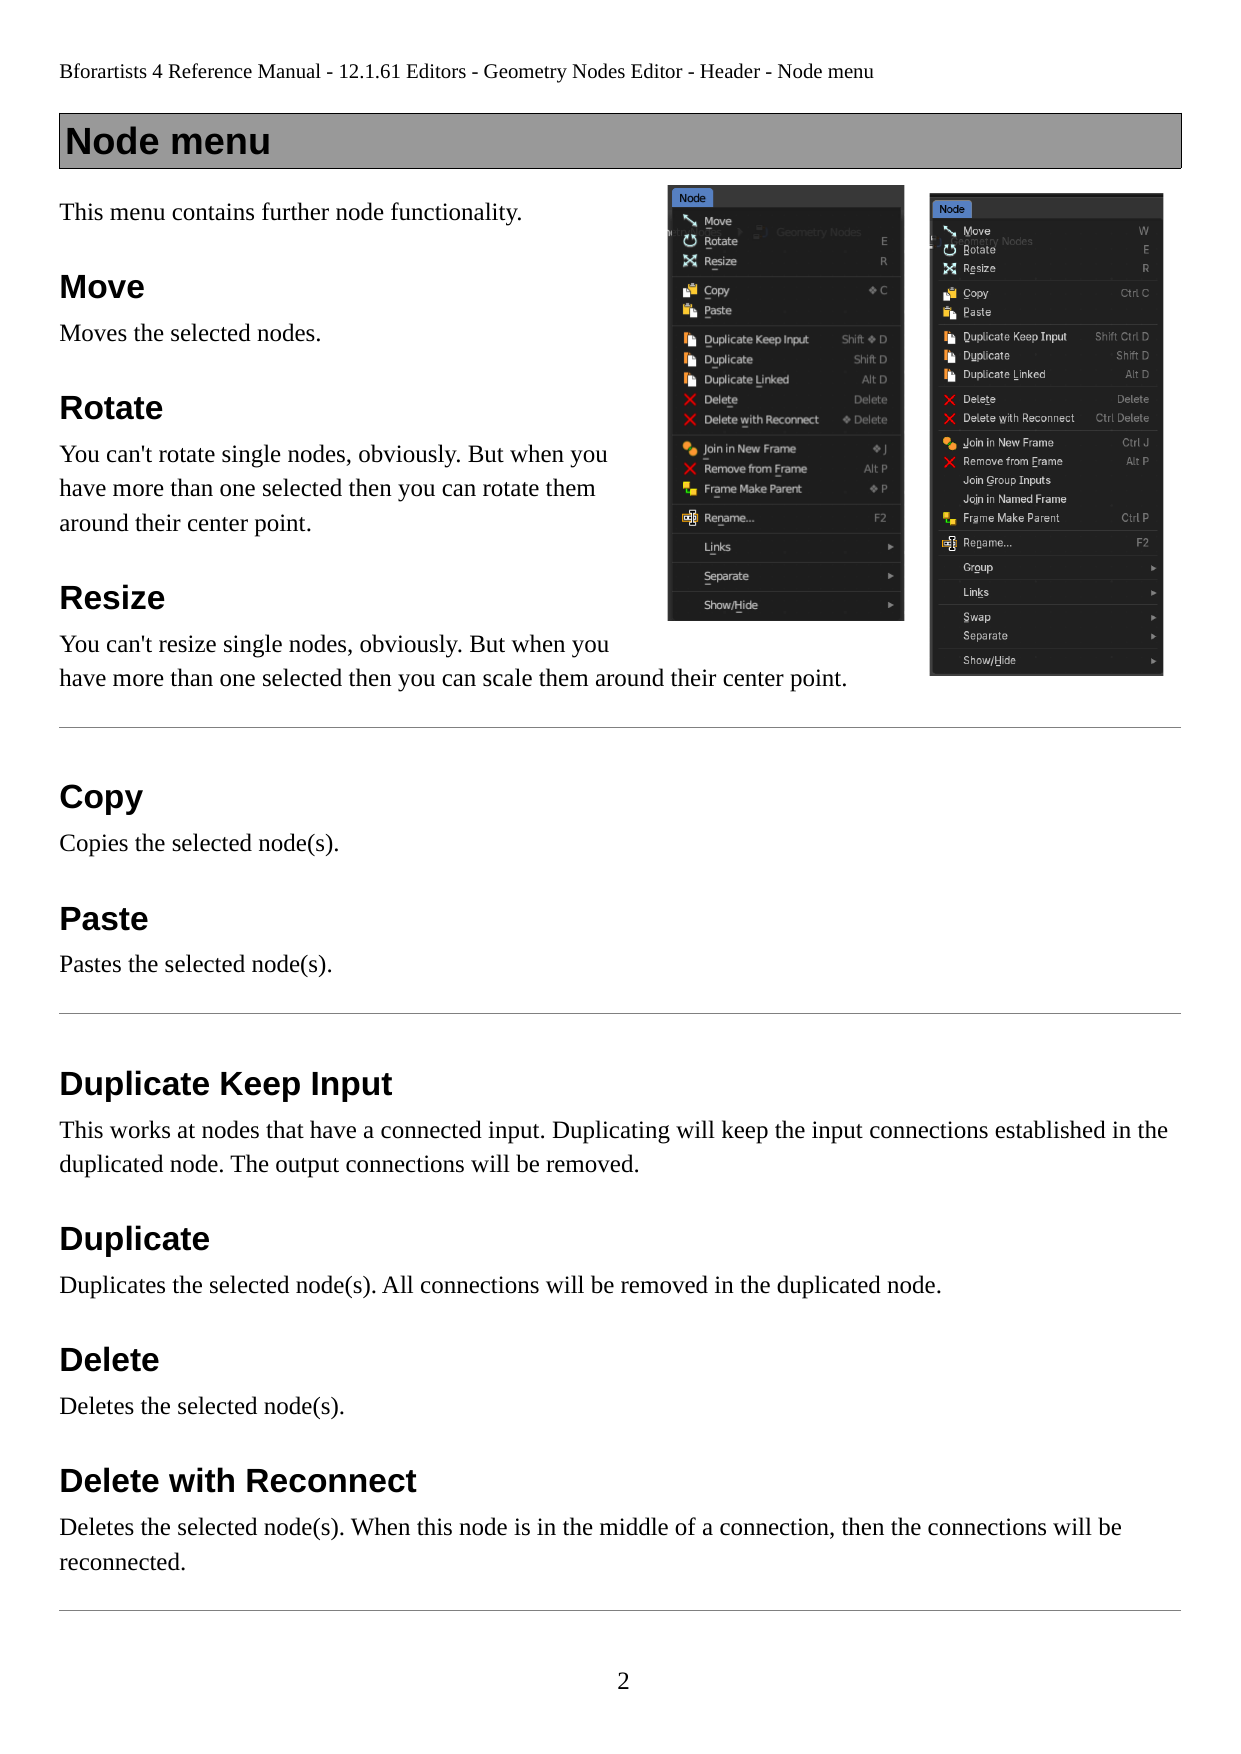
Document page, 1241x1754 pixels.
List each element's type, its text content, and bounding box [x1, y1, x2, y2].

text Copies the selected node(s). [59, 828, 1181, 857]
text [905, 318, 929, 346]
text Pastes the selected node(s). [59, 949, 1181, 978]
subtitle Duplicate Keep Input [59, 1063, 1181, 1102]
text Deletes the selected node(s). [59, 1391, 1181, 1420]
subtitle [905, 267, 929, 305]
text You can't rotate single nodes, obviously. But when you have more than one selected then you can rotate them around their center point. [59, 439, 667, 536]
subtitle [905, 578, 929, 616]
subtitle [1164, 578, 1181, 616]
subtitle [1164, 388, 1181, 426]
picture [929, 193, 1164, 676]
subtitle [905, 388, 929, 426]
subtitle Resize [59, 578, 667, 616]
subtitle Delete with Reconnect [59, 1461, 1181, 1500]
table_header Node menu [60, 114, 1181, 168]
subtitle Copy [59, 777, 1181, 816]
subtitle [1164, 267, 1181, 305]
subtitle Move [59, 267, 667, 305]
text You can't resize single nodes, obviously. But when you have more than one selected then you can scale them around their center point. [59, 629, 1181, 692]
subtitle Rotate [59, 388, 667, 426]
subtitle Paste [59, 898, 1181, 937]
text Moves the selected nodes. [59, 318, 667, 346]
subtitle Duplicate [59, 1219, 1181, 1258]
text Duplicates the selected node(s). All connections will be removed in the duplicated node. [59, 1270, 1181, 1299]
subtitle Delete [59, 1340, 1181, 1379]
text This works at nodes that have a connected input. Duplicating will keep the input connections established in the duplicated node. The output connections will be removed. [59, 1115, 1181, 1178]
picture [667, 185, 905, 621]
text This menu contains further node functionality. [59, 197, 667, 225]
text Deletes the selected node(s). When this node is in the middle of a connection, then the connections will be reconnected. [59, 1512, 1181, 1576]
